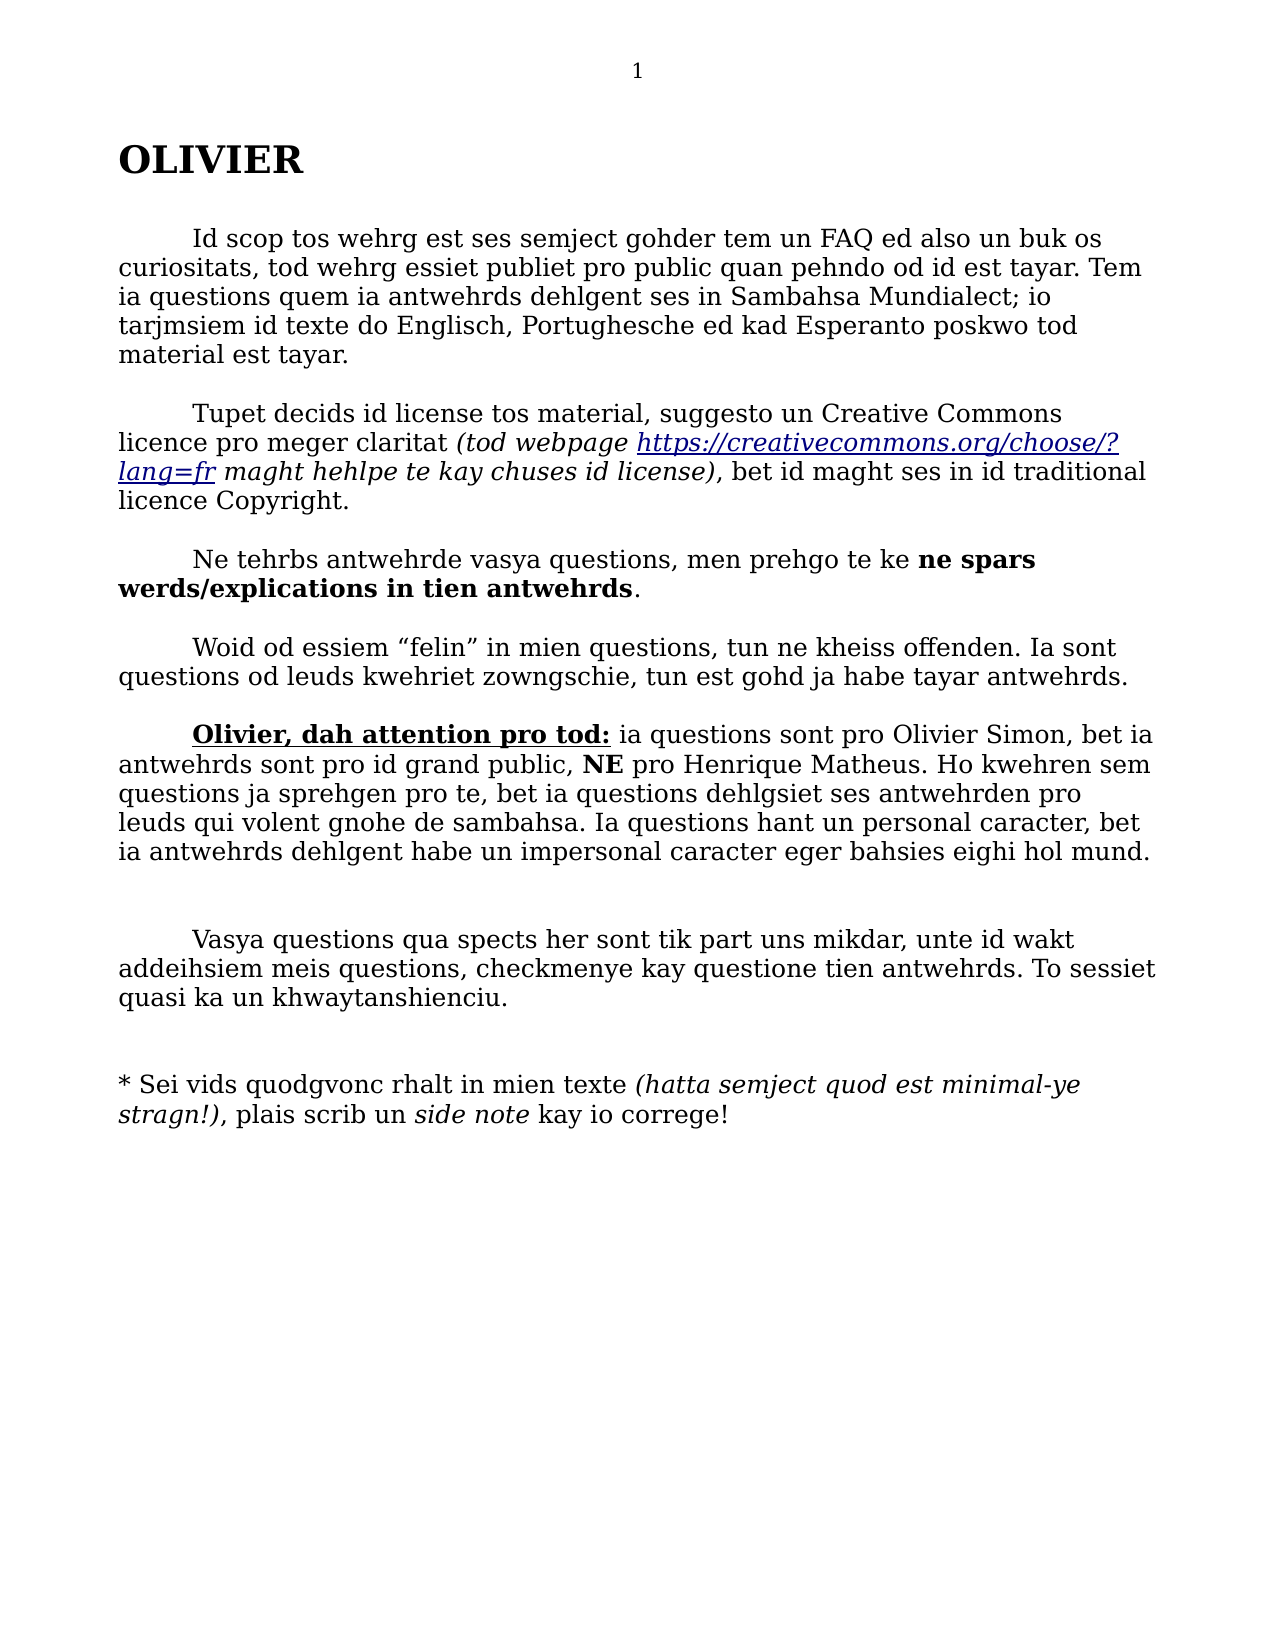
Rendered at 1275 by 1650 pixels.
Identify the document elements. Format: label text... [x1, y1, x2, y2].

text Tupet decids id license tos material, suggesto un Creative Commons licence pro meger claritat (tod webpage https://creativecommons.org/choose/?lang=fr maght hehlpe te kay chuses id license), bet id maght ses in id traditional licence Copyright. [118, 399, 1157, 516]
text Olivier, dah attention pro tod: ia questions sont pro Olivier Simon, bet ia antwehrds sont pro id grand public, NE pro Henrique Matheus. Ho kwehren sem questions ja sprehgen pro te, bet ia questions dehlgsiet ses antwehrden pro leuds qui volent gnohe de sambahsa. Ia questions hant un personal caracter, bet ia antwehrds dehlgent habe un impersonal caracter eger bahsies eighi hol mund. [118, 720, 1157, 867]
text Ne tehrbs antwehrde vasya questions, men prehgo te ke ne spars werds/explications in tien antwehrds. [118, 545, 1157, 604]
text Id scop tos wehrg est ses semject gohder tem un FAQ ed also un buk os curiositats, tod wehrg essiet publiet pro public quan pehndo od id est tayar. Tem ia questions quem ia antwehrds dehlgent ses in Sambahsa Mundialect; io tarjmsiem id texte do Englisch, Portughesche ed kad Esperanto poskwo tod material est tayar. [118, 224, 1157, 370]
text Woid od essiem “felin” in mien questions, tun ne kheiss offenden. Ia sont questions od leuds kwehriet zowngschie, tun est gohd ja habe tayar antwehrds. [118, 633, 1157, 691]
subtitle OLIVIER [118, 138, 1157, 182]
text Vasya questions qua spects her sont tik part uns mikdar, unte id wakt addeihsiem meis questions, checkmenye kay questione tien antwehrds. To sessiet quasi ka un khwaytanshienciu. [118, 925, 1157, 1012]
text * Sei vids quodgvonc rhalt in mien texte (hatta semject quod est minimal-ye stragn!), plais scrib un side note kay io correge! [118, 1071, 1157, 1129]
